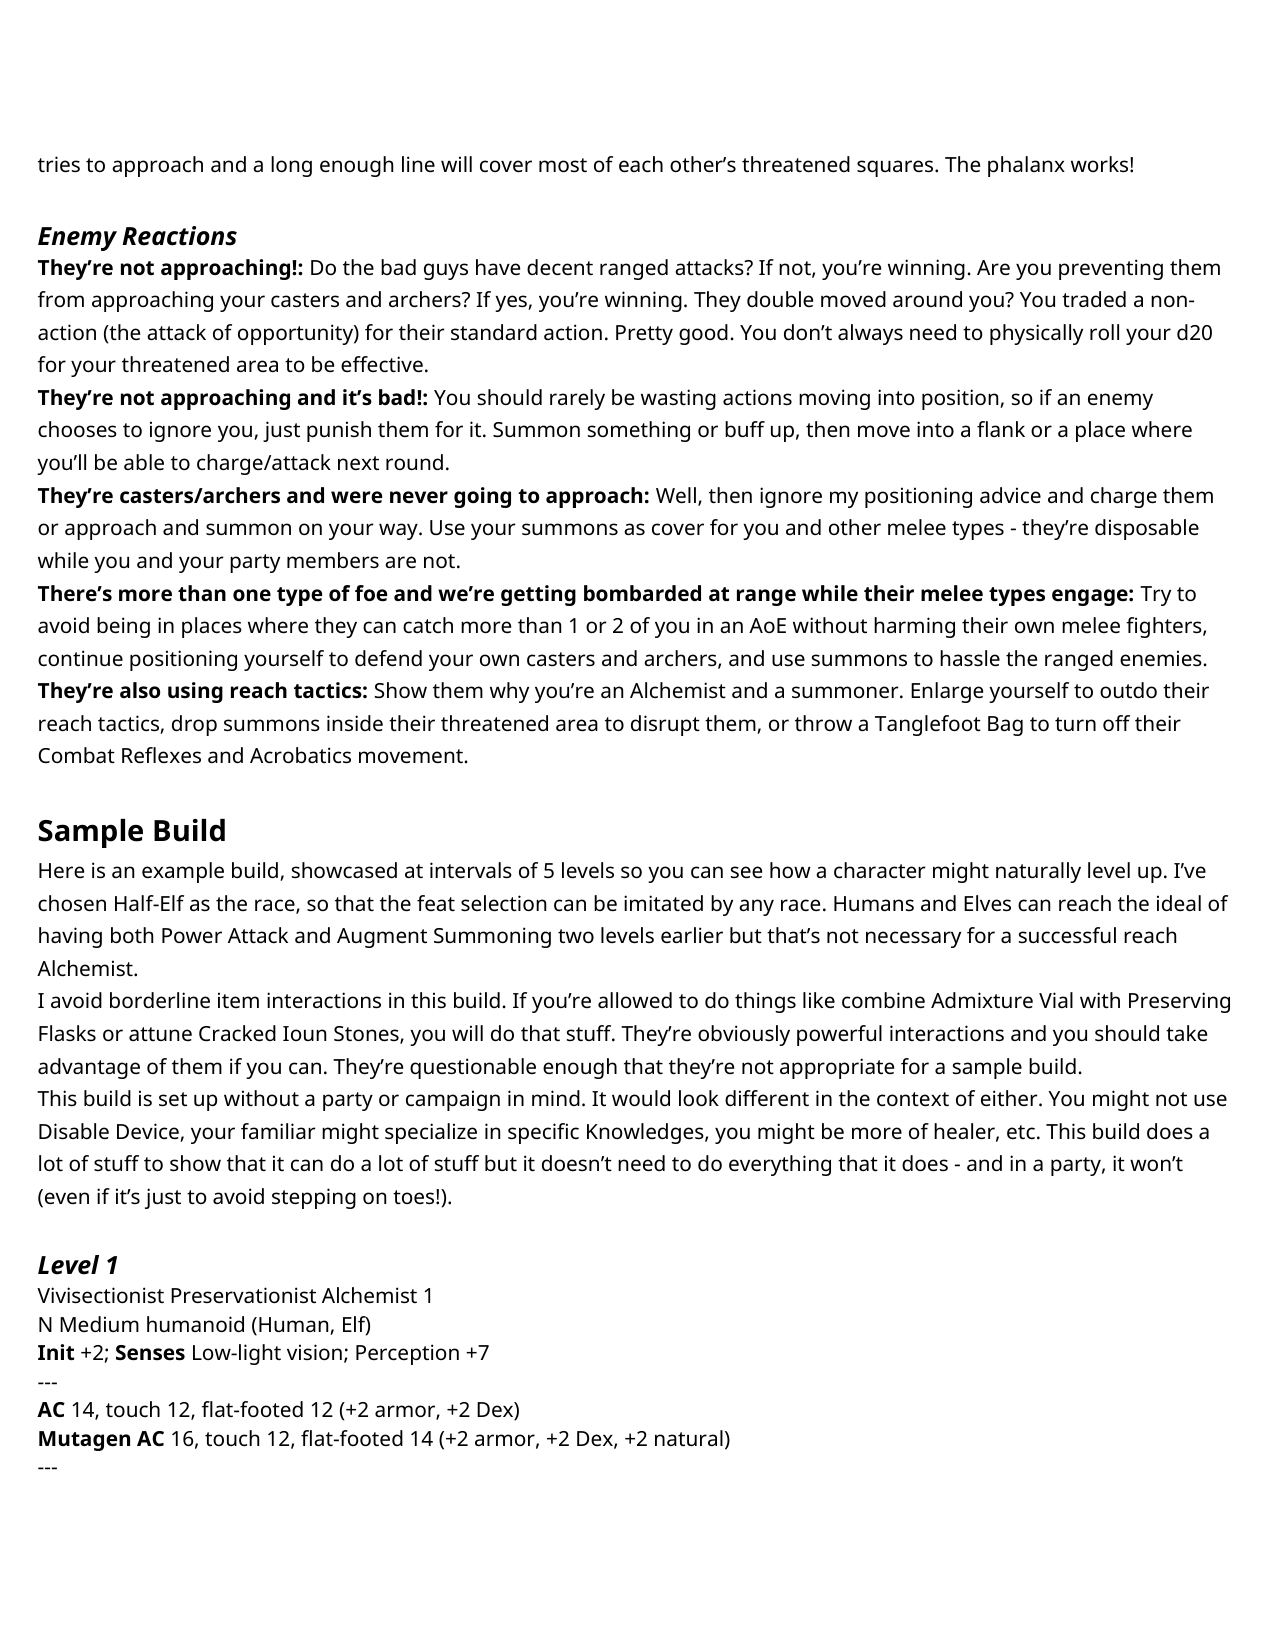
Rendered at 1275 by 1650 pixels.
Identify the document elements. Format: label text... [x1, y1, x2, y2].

text They’re also using reach tactics: Show them why you’re an Alchemist and a summoner. Enlarge yourself to outdo their reach tactics, drop summons inside their threatened area to disrupt them, or throw a Tanglefoot Bag to turn off their Combat Reflexes and Acrobatics movement. [37, 676, 1237, 770]
text Init +2; Senses Low-light vision; Perception +7 [37, 1338, 1237, 1367]
text Here is an example build, showcased at intervals of 5 levels so you can see how a character might naturally level up. I’ve chosen Half-Elf as the race, so that the feat selection can be imitated by any race. Humans and Elves can reach the ideal of having both Power Attack and Augment Summoning two levels earlier but that’s not necessary for a successful reach Alchemist. [37, 856, 1237, 982]
text tries to approach and a long enough line will cover most of each other’s threatened squares. The phalanx works! [37, 150, 1237, 178]
text --- [37, 1452, 1237, 1481]
subtitle Enemy Reactions [37, 218, 1237, 253]
text They’re not approaching and it’s bad!: You should rarely be wasting actions moving into position, so if an enemy chooses to ignore you, just punish them for it. Summon something or buff up, then move into a flank or a place where you’ll be able to charge/attack next round. [37, 383, 1237, 477]
text This build is set up without a party or campaign in mind. It would look different in the context of either. You might not use Disable Device, your familiar might specialize in specific Knowledges, you might be more of healer, etc. This build does a lot of stuff to show that it can do a lot of stuff but it doesn’t need to do everything that it does - and in a party, it won’t (even if it’s just to avoid stepping on toes!). [37, 1084, 1237, 1211]
text Vivisectionist Preservationist Alchemist 1 [37, 1281, 1237, 1310]
text Mutagen AC 16, touch 12, flat-footed 14 (+2 armor, +2 Dex, +2 natural) [37, 1424, 1237, 1452]
text AC 14, touch 12, flat-footed 12 (+2 armor, +2 Dex) [37, 1395, 1237, 1424]
text They’re casters/archers and were never going to approach: Well, then ignore my positioning advice and charge them or approach and summon on your way. Use your summons as cover for you and other melee types - they’re disposable while you and your party members are not. [37, 481, 1237, 574]
text I avoid borderline item interactions in this build. If you’re allowed to do things like combine Admixture Vial with Preserving Flasks or attune Cracked Ioun Stones, you will do that stuff. They’re obviously powerful interactions and you should take advantage of them if you can. They’re questionable enough that they’re not appropriate for a sample build. [37, 987, 1237, 1080]
text They’re not approaching!: Do the bad guys have decent ranged attacks? If not, you’re winning. Are you preventing them from approaching your casters and archers? If yes, you’re winning. They double moved around you? You traded a non-action (the attack of opportunity) for their standard action. Pretty good. You don’t always need to physically roll your d20 for your threatened area to be effective. [37, 253, 1237, 379]
text --- [37, 1367, 1237, 1395]
title Sample Build [37, 810, 1237, 850]
subtitle Level 1 [37, 1247, 1237, 1281]
text N Medium humanoid (Human, Elf) [37, 1310, 1237, 1338]
text There’s more than one type of foe and we’re getting bombarded at range while their melee types engage: Try to avoid being in places where they can catch more than 1 or 2 of you in an AoE without harming their own melee fighters, continue positioning yourself to defend your own casters and archers, and use summons to hassle the ranged enemies. [37, 579, 1237, 672]
